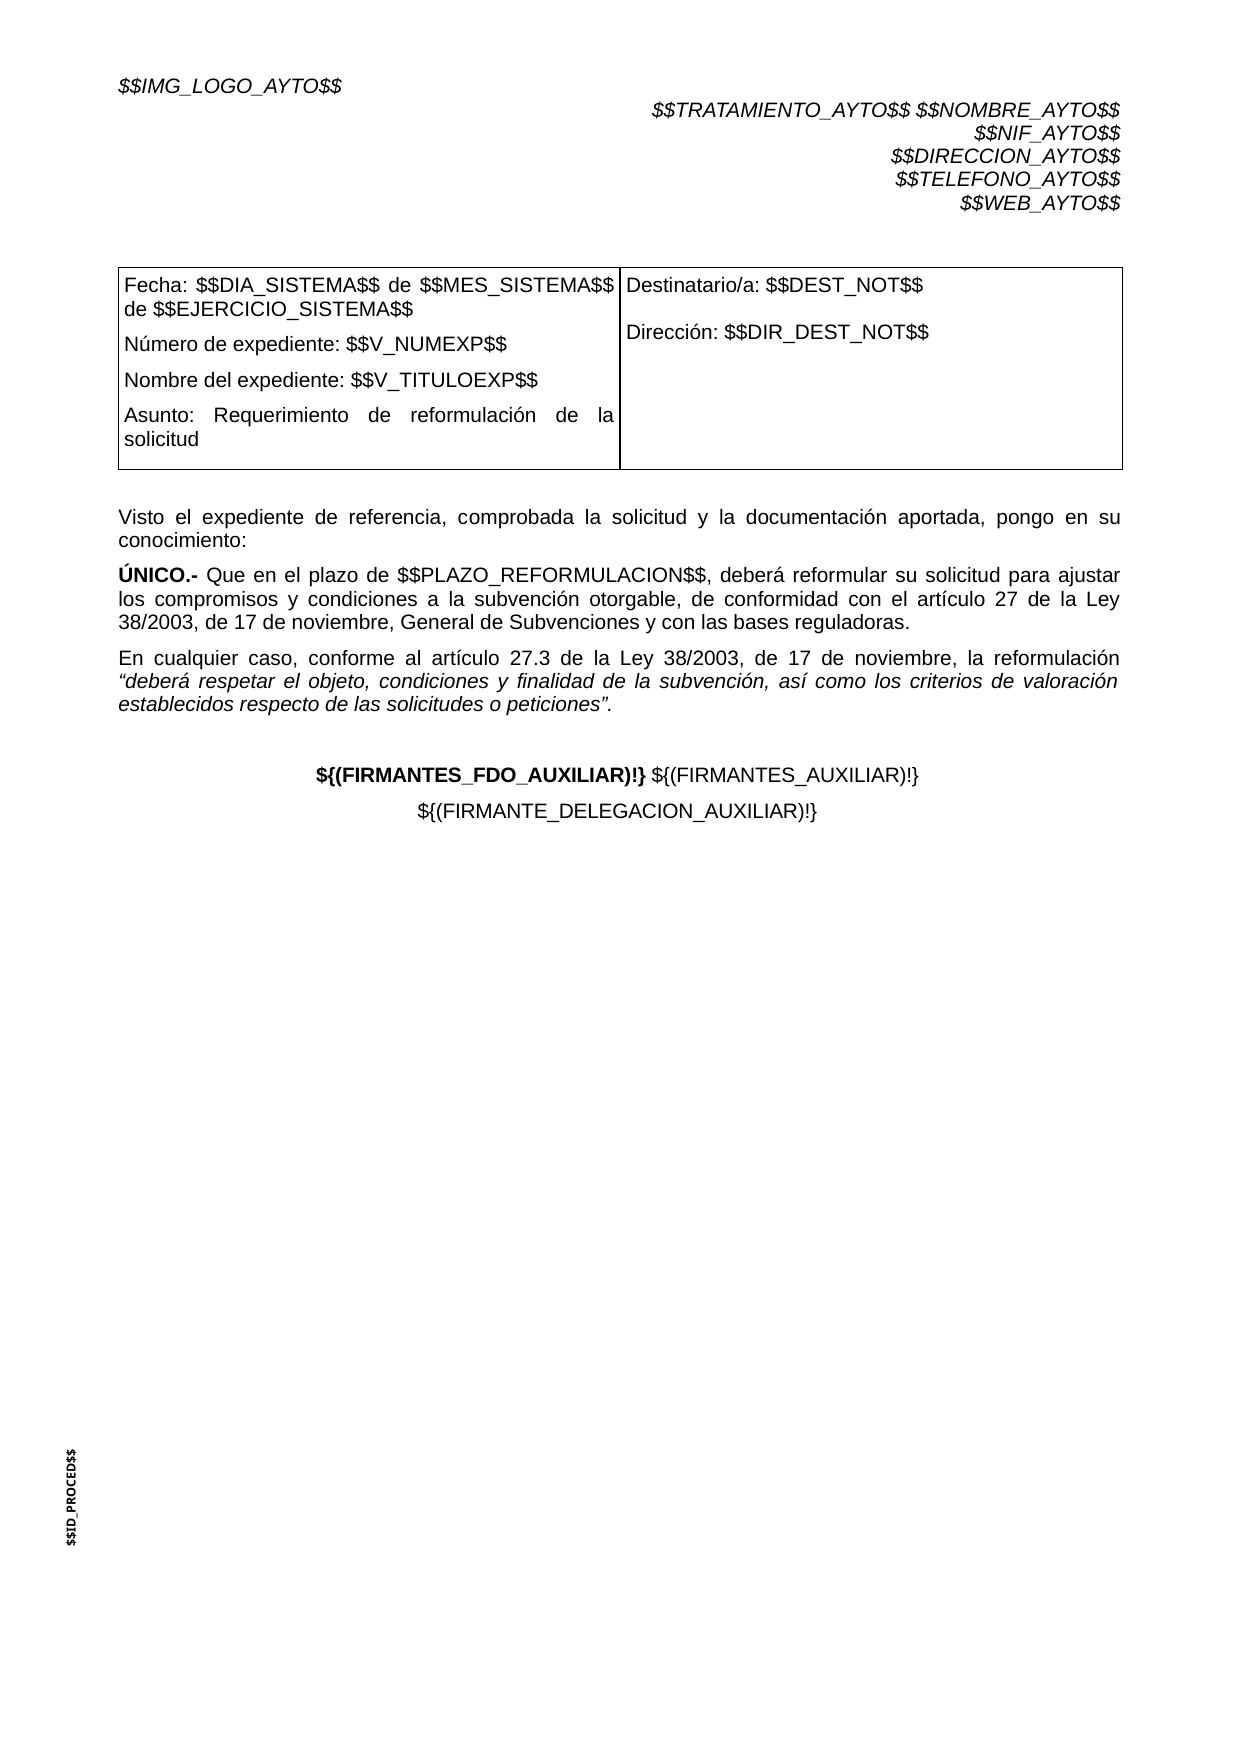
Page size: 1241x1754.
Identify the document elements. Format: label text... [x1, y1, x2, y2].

text [#if FIRMANTES!?length > 1] [#assign FIRMANTES_FDO_AUXILIAR="Fdo:"] [#assign FIRMANTES_AUXILIAR=FIRMANTES] [#if FIRMANTE_DELEGACION!?length > 1] [#assign FIRMANTE_DELEGACION_AUXILIAR=FIRMANTE_DELEGACION] [/#if] [/#if]${(FIRMANTES_FDO_AUXILIAR)!} ${(FIRMANTES_AUXILIAR)!} [118, 764, 1122, 787]
text En cualquier caso, conforme al artículo 27.3 de la Ley 38/2003, de 17 de noviembre, la reformulación “deberá respetar el objeto, condiciones y finalidad de la subvención, así como los criterios de valoración establecidos respecto de las solicitudes o peticiones”. [118, 646, 1122, 716]
text ${(FIRMANTE_DELEGACION_AUXILIAR)!} [118, 799, 1122, 823]
text ÚNICO.- Que en el plazo de $$PLAZO_REFORMULACION$$, deberá reformular su solicitud para ajustar los compromisos y condiciones a la subvención otorgable, de conformidad con el artículo 27 de la Ley 38/2003, de 17 de noviembre, General de Subvenciones y con las bases reguladoras. [118, 564, 1122, 634]
table_header Destinatario/a: $$DEST_NOT$$ Dirección: $$DIR_DEST_NOT$$ [621, 268, 1122, 468]
text Visto el expediente de referencia, comprobada la solicitud y la documentación aportada, pongo en su conocimiento: [118, 505, 1122, 552]
table_header Fecha: $$DIA_SISTEMA$$ de $$MES_SISTEMA$$ de $$EJERCICIO_SISTEMA$$ Número de expediente: $$V_NUMEXP$$ Nombre del expediente: $$V_TITULOEXP$$ Asunto: Requerimiento de reformulación de la solicitud [119, 268, 619, 468]
